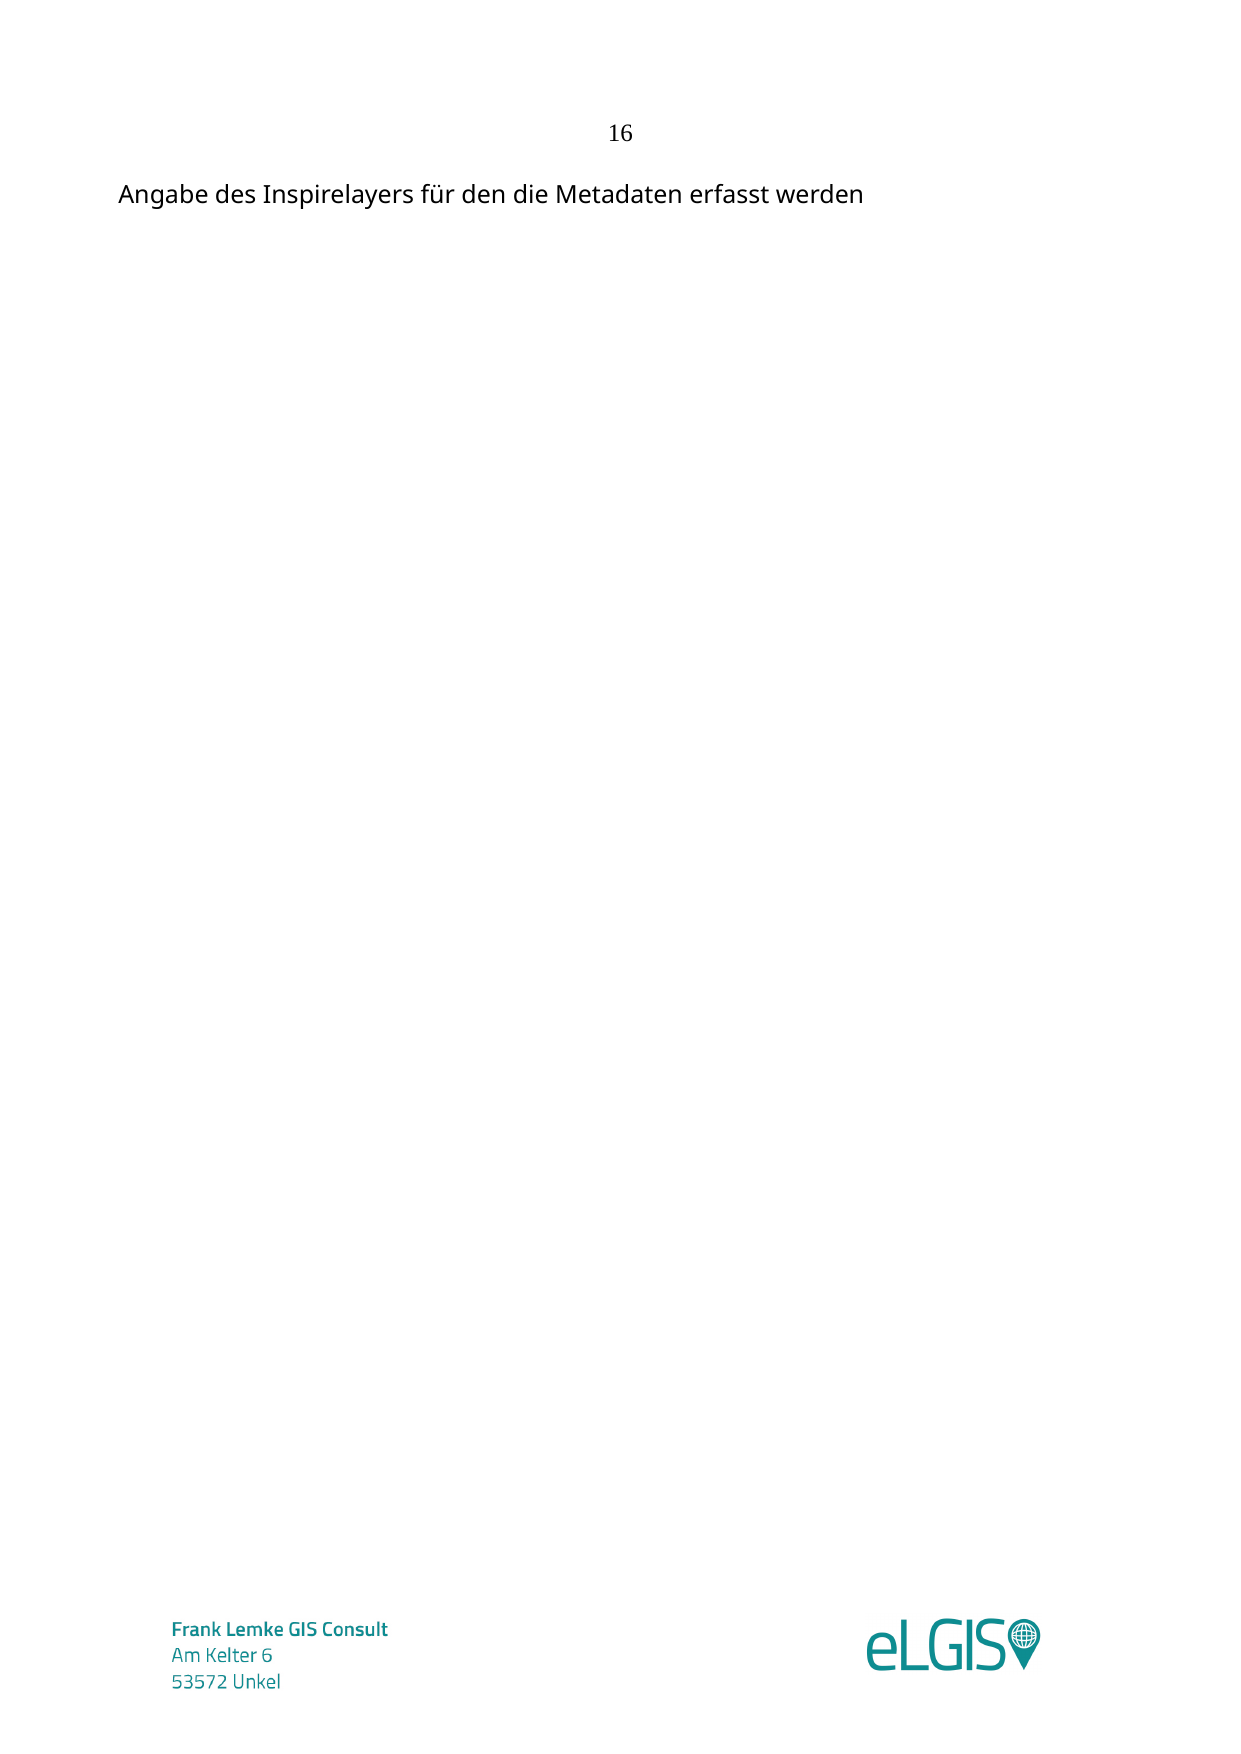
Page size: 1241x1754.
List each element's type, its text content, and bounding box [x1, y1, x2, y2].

picture [161, 1608, 398, 1705]
text Angabe des Inspirelayers für den die Metadaten erfasst werden [118, 176, 1122, 210]
picture [864, 1613, 1042, 1675]
